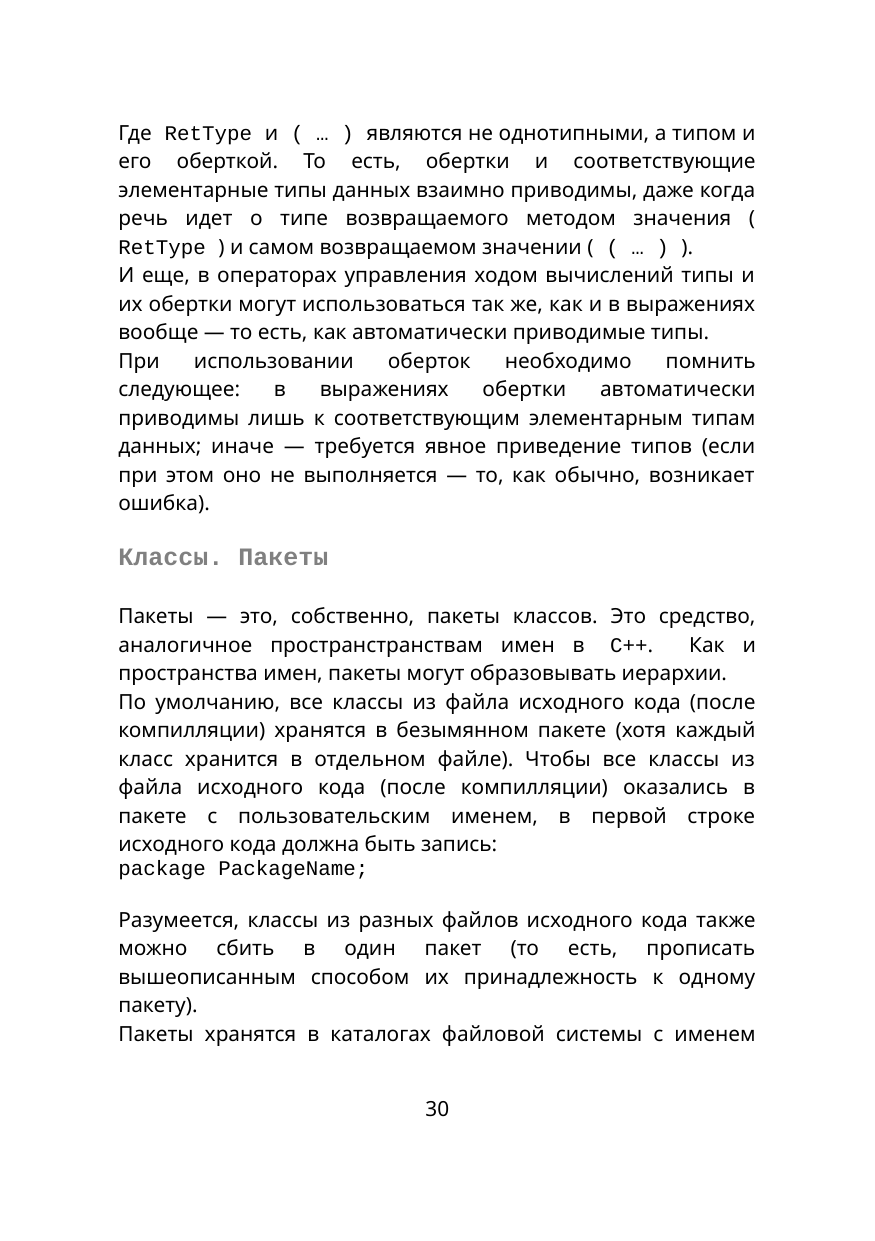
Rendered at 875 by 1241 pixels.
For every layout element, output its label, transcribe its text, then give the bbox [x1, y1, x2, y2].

text Где RetType и ( … ) являются не однотипными, а типом и его оберткой. То есть, обертки и соответствующие элементарные типы данных взаимно приводимы, даже когда речь идет о типе возвращаемого методом значения ( RetType ) и самом возвращаемом значении ( ( … ) ). [118, 118, 756, 261]
text И еще, в операторах управления ходом вычислений типы и их обертки могут использоваться так же, как и в выражениях вообще — то есть, как автоматически приводимые типы. [118, 261, 756, 346]
text При использовании оберток необходимо помнить следующее: в выражениях обертки автоматически приводимы лишь к соответствующим элементарным типам данных; иначе — требуется явное приведение типов (если при этом оно не выполняется — то, как обычно, возникает ошибка). [118, 346, 756, 517]
text package PackageName; [118, 858, 756, 881]
text Разумеется, классы из разных файлов исходного кода также можно сбить в один пакет (то есть, прописать вышеописанным способом их принадлежность к одному пакету). [118, 905, 756, 1019]
text Пакеты хранятся в каталогах файловой системы с именем [118, 1019, 756, 1047]
text По умолчанию, все классы из файла исходного кода (после компилляции) хранятся в безымянном пакете (хотя каждый класс хранится в отдельном файле). Чтобы все классы из файла исходного кода (после компилляции) оказались в пакете с пользовательским именем, в первой строке исходного кода должна быть запись: [118, 687, 756, 858]
text Классы. Пакеты [118, 545, 756, 573]
text Пакеты — это, собственно, пакеты классов. Это средство, аналогичное пространстранствам имен в C++. Как и пространства имен, пакеты могут образовывать иерархии. [118, 602, 756, 687]
